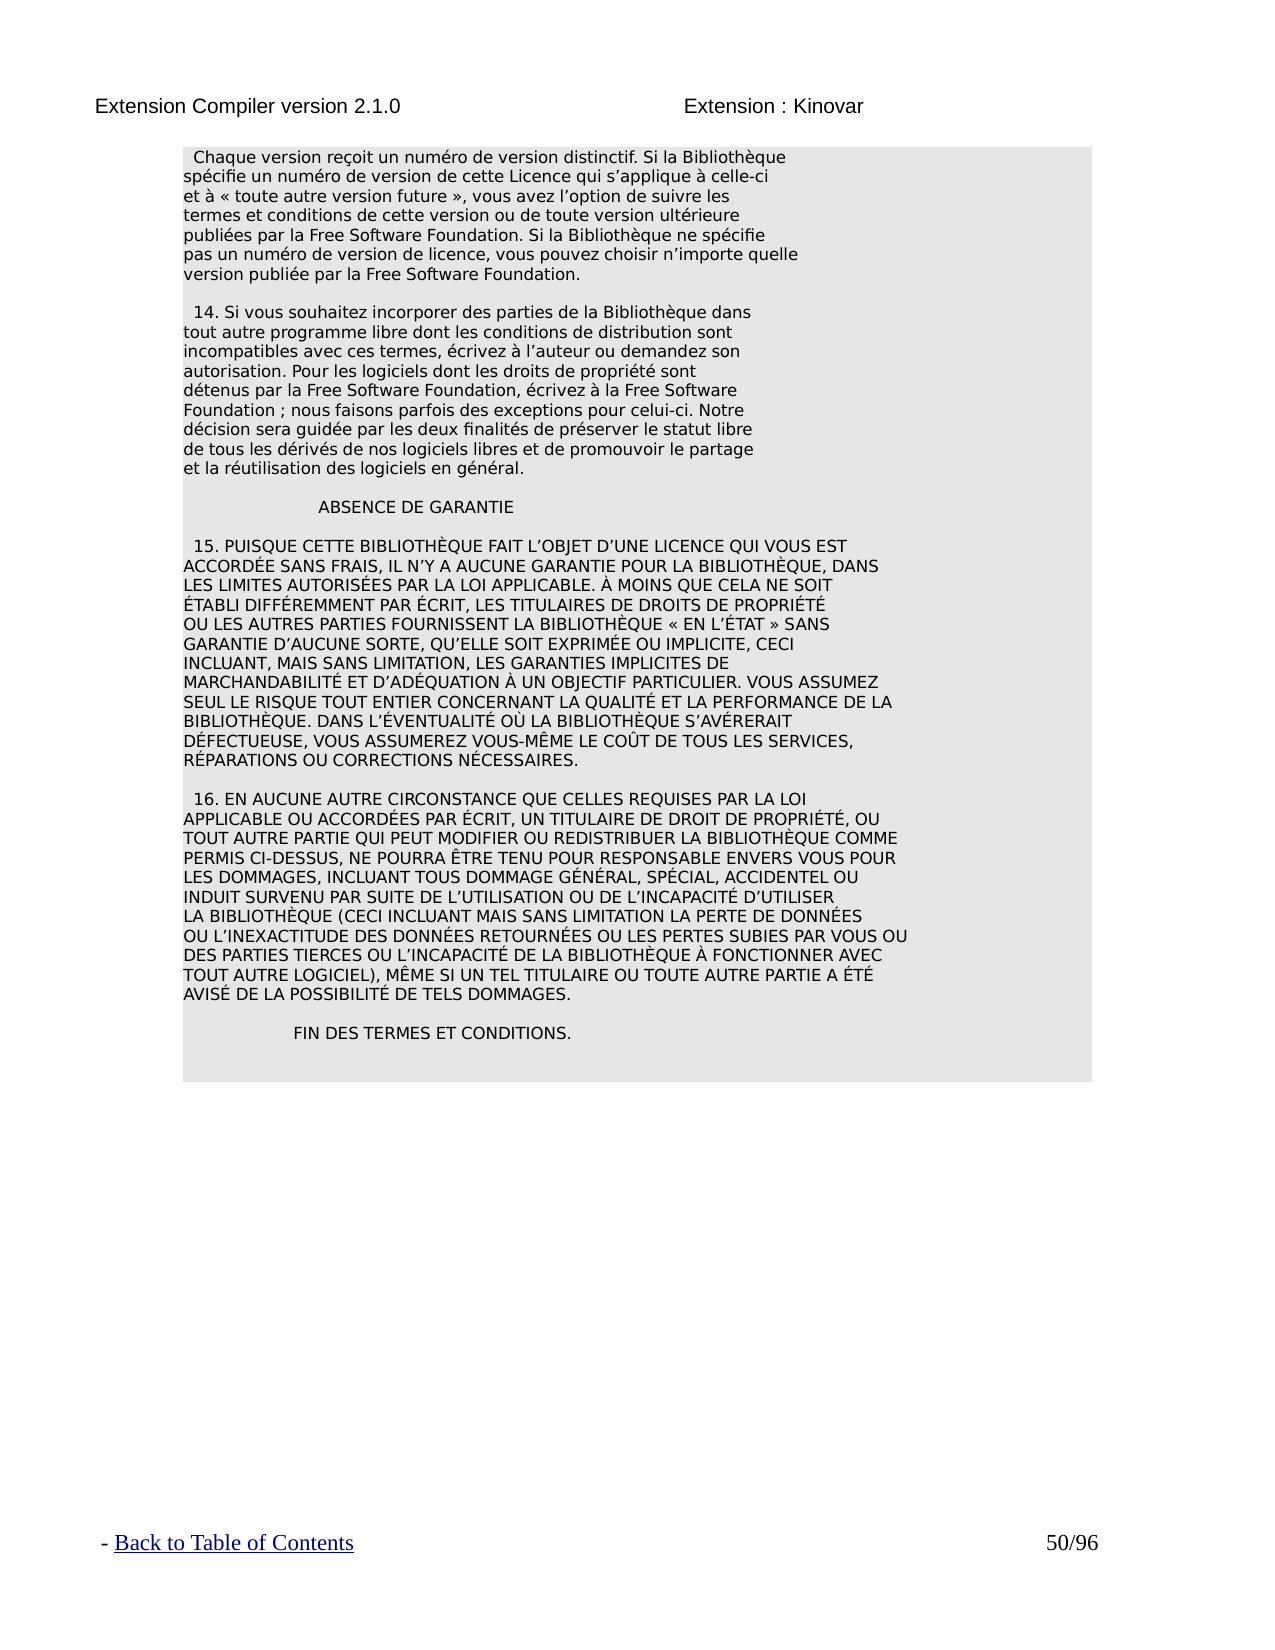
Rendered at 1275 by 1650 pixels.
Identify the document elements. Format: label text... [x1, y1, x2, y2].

text incompatibles avec ces termes, écrivez à l’auteur ou demandez son [183, 342, 1092, 362]
text INDUIT SURVENU PAR SUITE DE L’UTILISATION OU DE L’INCAPACITÉ D’UTILISER [183, 888, 1092, 907]
text OU L’INEXACTITUDE DES DONNÉES RETOURNÉES OU LES PERTES SUBIES PAR VOUS OU [183, 927, 1092, 946]
text FIN DES TERMES ET CONDITIONS. [183, 1024, 1092, 1043]
text LES DOMMAGES, INCLUANT TOUS DOMMAGE GÉNÉRAL, SPÉCIAL, ACCIDENTEL OU [183, 868, 1092, 888]
text OU LES AUTRES PARTIES FOURNISSENT LA BIBLIOTHÈQUE « EN L’ÉTAT » SANS [183, 615, 1092, 634]
text Chaque version reçoit un numéro de version distinctif. Si la Bibliothèque [183, 147, 1092, 167]
text ÉTABLI DIFFÉREMMENT PAR ÉCRIT, LES TITULAIRES DE DROITS DE PROPRIÉTÉ [183, 596, 1092, 615]
text APPLICABLE OU ACCORDÉES PAR ÉCRIT, UN TITULAIRE DE DROIT DE PROPRIÉTÉ, OU [183, 810, 1092, 829]
text DES PARTIES TIERCES OU L’INCAPACITÉ DE LA BIBLIOTHÈQUE À FONCTIONNER AVEC [183, 946, 1092, 966]
text PERMIS CI-DESSUS, NE POURRA ÊTRE TENU POUR RESPONSABLE ENVERS VOUS POUR [183, 849, 1092, 868]
text BIBLIOTHÈQUE. DANS L’ÉVENTUALITÉ OÙ LA BIBLIOTHÈQUE S’AVÉRERAIT [183, 712, 1092, 732]
text tout autre programme libre dont les conditions de distribution sont [183, 323, 1092, 342]
text autorisation. Pour les logiciels dont les droits de propriété sont [183, 362, 1092, 381]
text DÉFECTUEUSE, VOUS ASSUMEREZ VOUS-MÊME LE COÛT DE TOUS LES SERVICES, [183, 732, 1092, 751]
text de tous les dérivés de nos logiciels libres et de promouvoir le partage [183, 440, 1092, 459]
text SEUL LE RISQUE TOUT ENTIER CONCERNANT LA QUALITÉ ET LA PERFORMANCE DE LA [183, 693, 1092, 712]
text publiées par la Free Software Foundation. Si la Bibliothèque ne spécifie [183, 225, 1092, 245]
text et à « toute autre version future », vous avez l’option de suivre les [183, 186, 1092, 206]
text pas un numéro de version de licence, vous pouvez choisir n’importe quelle [183, 245, 1092, 264]
text TOUT AUTRE PARTIE QUI PEUT MODIFIER OU REDISTRIBUER LA BIBLIOTHÈQUE COMME [183, 829, 1092, 849]
text ACCORDÉE SANS FRAIS, IL N’Y A AUCUNE GARANTIE POUR LA BIBLIOTHÈQUE, DANS [183, 557, 1092, 576]
text ABSENCE DE GARANTIE [183, 498, 1092, 518]
text LA BIBLIOTHÈQUE (CECI INCLUANT MAIS SANS LIMITATION LA PERTE DE DONNÉES [183, 907, 1092, 927]
text RÉPARATIONS OU CORRECTIONS NÉCESSAIRES. [183, 751, 1092, 771]
text MARCHANDABILITÉ ET D’ADÉQUATION À UN OBJECTIF PARTICULIER. VOUS ASSUMEZ [183, 673, 1092, 693]
text détenus par la Free Software Foundation, écrivez à la Free Software [183, 381, 1092, 401]
text INCLUANT, MAIS SANS LIMITATION, LES GARANTIES IMPLICITES DE [183, 654, 1092, 673]
text version publiée par la Free Software Foundation. [183, 264, 1092, 284]
text 15. PUISQUE CETTE BIBLIOTHÈQUE FAIT L’OBJET D’UNE LICENCE QUI VOUS EST [183, 537, 1092, 557]
text et la réutilisation des logiciels en général. [183, 459, 1092, 479]
text TOUT AUTRE LOGICIEL), MÊME SI UN TEL TITULAIRE OU TOUTE AUTRE PARTIE A ÉTÉ [183, 966, 1092, 985]
text spécifie un numéro de version de cette Licence qui s’applique à celle-ci [183, 167, 1092, 186]
text décision sera guidée par les deux finalités de préserver le statut libre [183, 420, 1092, 440]
text 14. Si vous souhaitez incorporer des parties de la Bibliothèque dans [183, 303, 1092, 323]
text 16. EN AUCUNE AUTRE CIRCONSTANCE QUE CELLES REQUISES PAR LA LOI [183, 790, 1092, 810]
text GARANTIE D’AUCUNE SORTE, QU’ELLE SOIT EXPRIMÉE OU IMPLICITE, CECI [183, 634, 1092, 654]
text LES LIMITES AUTORISÉES PAR LA LOI APPLICABLE. À MOINS QUE CELA NE SOIT [183, 576, 1092, 596]
text termes et conditions de cette version ou de toute version ultérieure [183, 206, 1092, 225]
text Foundation ; nous faisons parfois des exceptions pour celui-ci. Notre [183, 401, 1092, 420]
text AVISÉ DE LA POSSIBILITÉ DE TELS DOMMAGES. [183, 985, 1092, 1004]
